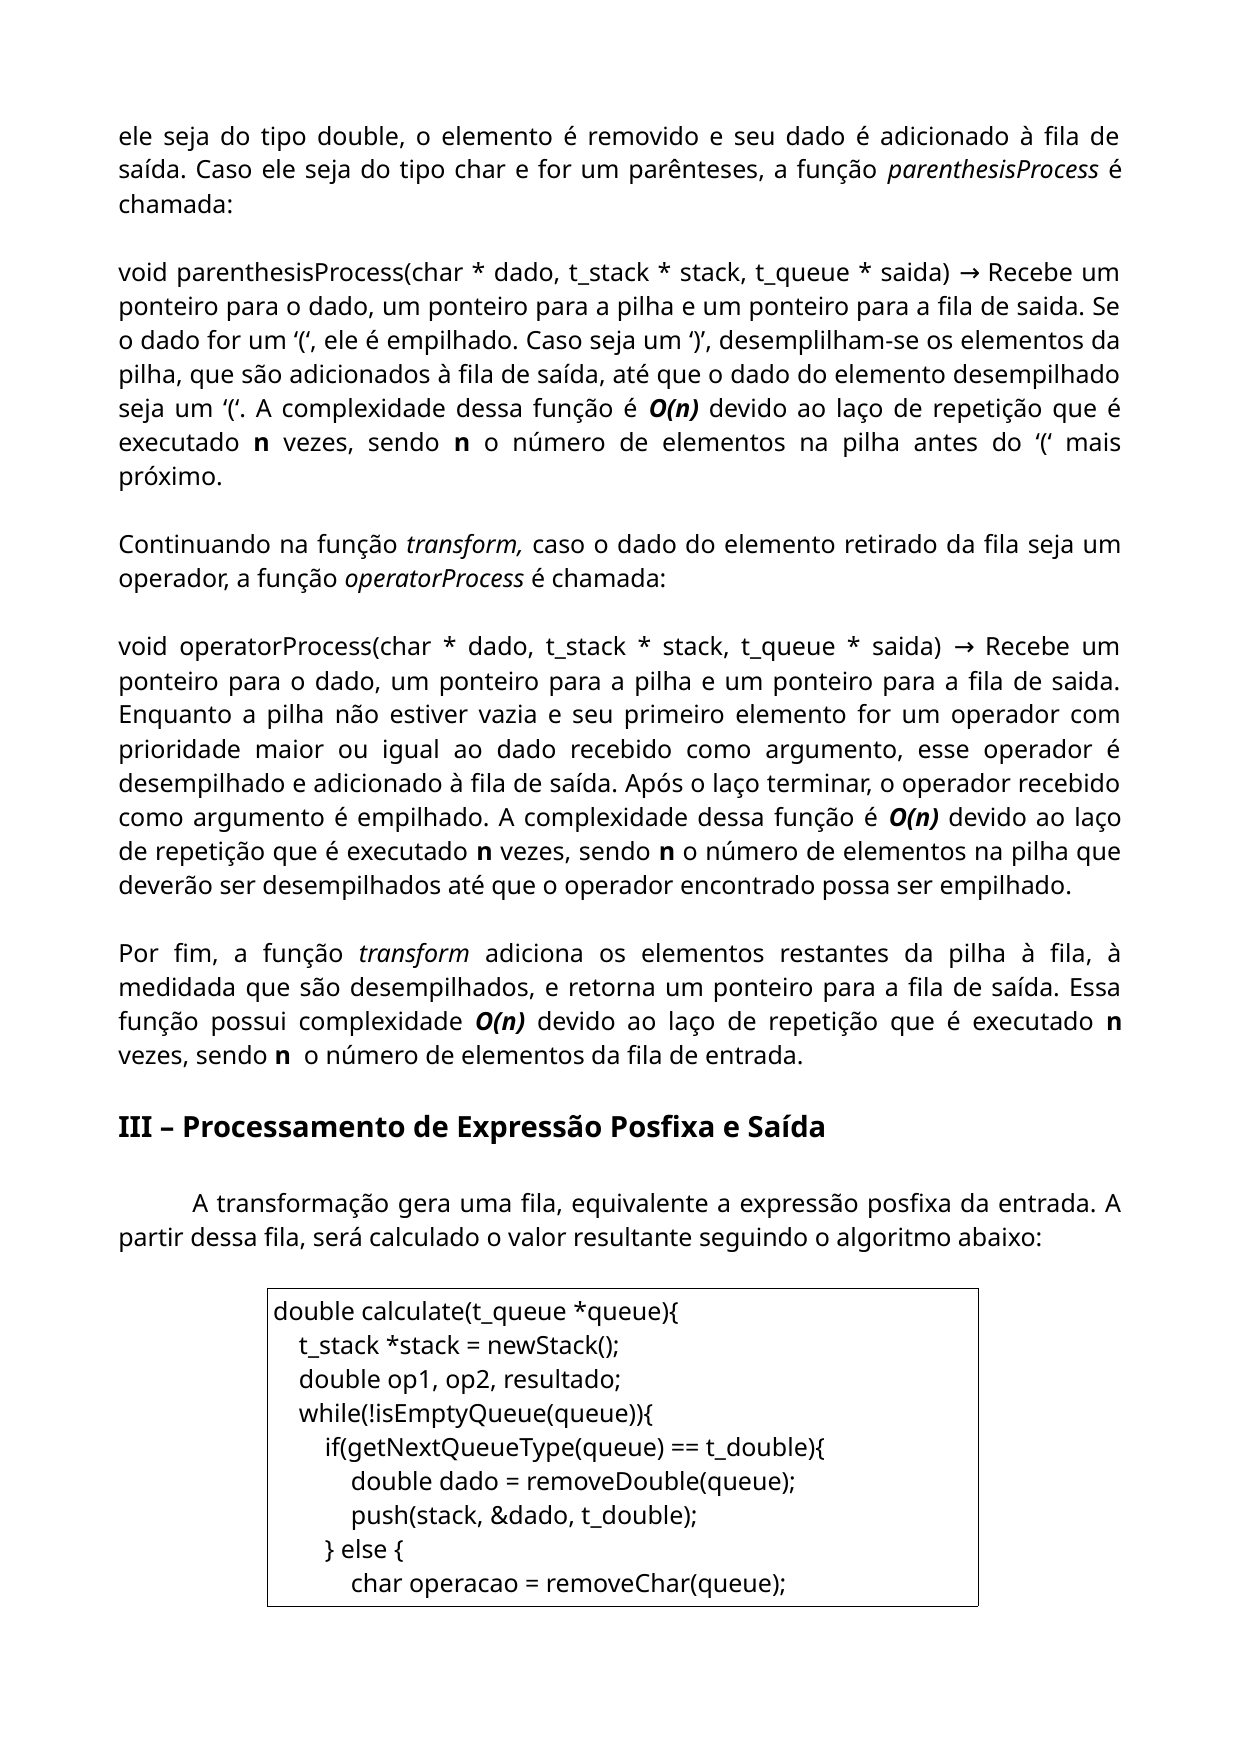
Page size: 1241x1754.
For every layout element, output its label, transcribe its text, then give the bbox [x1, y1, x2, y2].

text void parenthesisProcess(char * dado, t_stack * stack, t_queue * saida) → Recebe um ponteiro para o dado, um ponteiro para a pilha e um ponteiro para a fila de saida. Se o dado for um ‘(‘, ele é empilhado. Caso seja um ‘)’, desemplilham-se os elementos da pilha, que são adicionados à fila de saída, até que o dado do elemento desempilhado seja um ‘(‘. A complexidade dessa função é O(n) devido ao laço de repetição que é executado n vezes, sendo n o número de elementos na pilha antes do ‘(‘ mais próximo. [118, 254, 1122, 493]
text III – Processamento de Expressão Posfixa e Saída [118, 1106, 1122, 1146]
table_header double calculate(t_queue *queue){ t_stack *stack = newStack(); double op1, op2, resultado; while(!isEmptyQueue(queue)){ if(getNextQueueType(queue) == t_double){ double dado = removeDouble(queue); push(stack, &dado, t_double); } else { char operacao = removeChar(queue); [268, 1289, 978, 1606]
text Por fim, a função transform adiciona os elementos restantes da pilha à fila, à medidada que são desempilhados, e retorna um ponteiro para a fila de saída. Essa função possui complexidade O(n) devido ao laço de repetição que é executado n vezes, sendo n o número de elementos da fila de entrada. [118, 936, 1122, 1072]
text ele seja do tipo double, o elemento é removido e seu dado é adicionado à fila de saída. Caso ele seja do tipo char e for um parênteses, a função parenthesisProcess é chamada: [118, 118, 1122, 220]
text void operatorProcess(char * dado, t_stack * stack, t_queue * saida) → Recebe um ponteiro para o dado, um ponteiro para a pilha e um ponteiro para a fila de saida. Enquanto a pilha não estiver vazia e seu primeiro elemento for um operador com prioridade maior ou igual ao dado recebido como argumento, esse operador é desempilhado e adicionado à fila de saída. Após o laço terminar, o operador recebido como argumento é empilhado. A complexidade dessa função é O(n) devido ao laço de repetição que é executado n vezes, sendo n o número de elementos na pilha que deverão ser desempilhados até que o operador encontrado possa ser empilhado. [118, 629, 1122, 902]
text A transformação gera uma fila, equivalente a expressão posfixa da entrada. A partir dessa fila, será calculado o valor resultante seguindo o algoritmo abaixo: [118, 1185, 1122, 1253]
text Continuando na função transform, caso o dado do elemento retirado da fila seja um operador, a função operatorProcess é chamada: [118, 527, 1122, 595]
